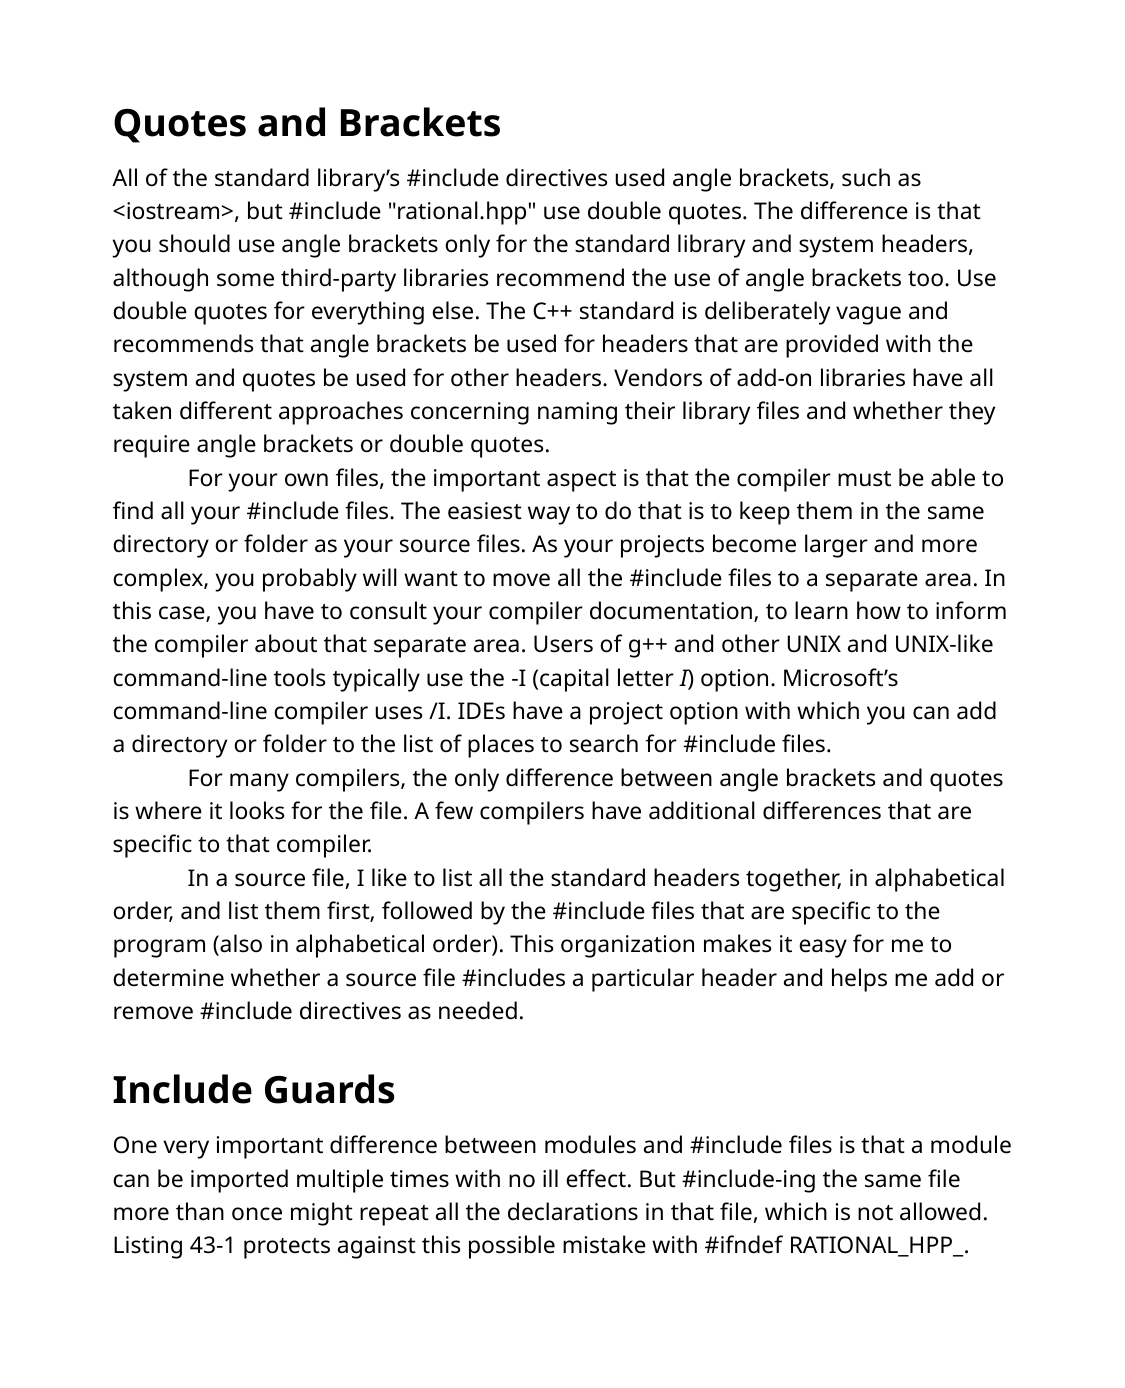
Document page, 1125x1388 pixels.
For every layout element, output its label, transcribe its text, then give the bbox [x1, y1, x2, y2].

subtitle Quotes and Brackets [112, 96, 1012, 147]
text One very important difference between modules and #include files is that a module can be imported multiple times with no ill effect. But #include-ing the same file more than once might repeat all the declarations in that file, which is not allowed. Listing 43-1 protects against this possible mistake with #ifndef RATIONAL_HPP_. [112, 1127, 1012, 1261]
text All of the standard library’s #include directives used angle brackets, such as <iostream>, but #include "rational.hpp" use double quotes. The difference is that you should use angle brackets only for the standard library and system headers, although some third-party libraries recommend the use of angle brackets too. Use double quotes for everything else. The C++ standard is deliberately vague and recommends that angle brackets be used for headers that are provided with the system and quotes be used for other headers. Vendors of add-on libraries have all taken different approaches concerning naming their library files and whether they require angle brackets or double quotes. [112, 159, 1012, 459]
subtitle Include Guards [112, 1064, 1012, 1115]
text For your own files, the important aspect is that the compiler must be able to find all your #include files. The easiest way to do that is to keep them in the same directory or folder as your source files. As your projects become larger and more complex, you probably will want to move all the #include files to a separate area. In this case, you have to consult your compiler documentation, to learn how to inform the compiler about that separate area. Users of g++ and other UNIX and UNIX-like command-line tools typically use the -I (capital letter I) option. Microsoft’s command-line compiler uses /I. IDEs have a project option with which you can add a directory or folder to the list of places to search for #include files. [112, 459, 1012, 759]
text In a source file, I like to list all the standard headers together, in alphabetical order, and list them first, followed by the #include files that are specific to the program (also in alphabetical order). This organization makes it easy for me to determine whether a source file #includes a particular header and helps me add or remove #include directives as needed. [112, 859, 1012, 1026]
text For many compilers, the only difference between angle brackets and quotes is where it looks for the file. A few compilers have additional differences that are specific to that compiler. [112, 759, 1012, 859]
